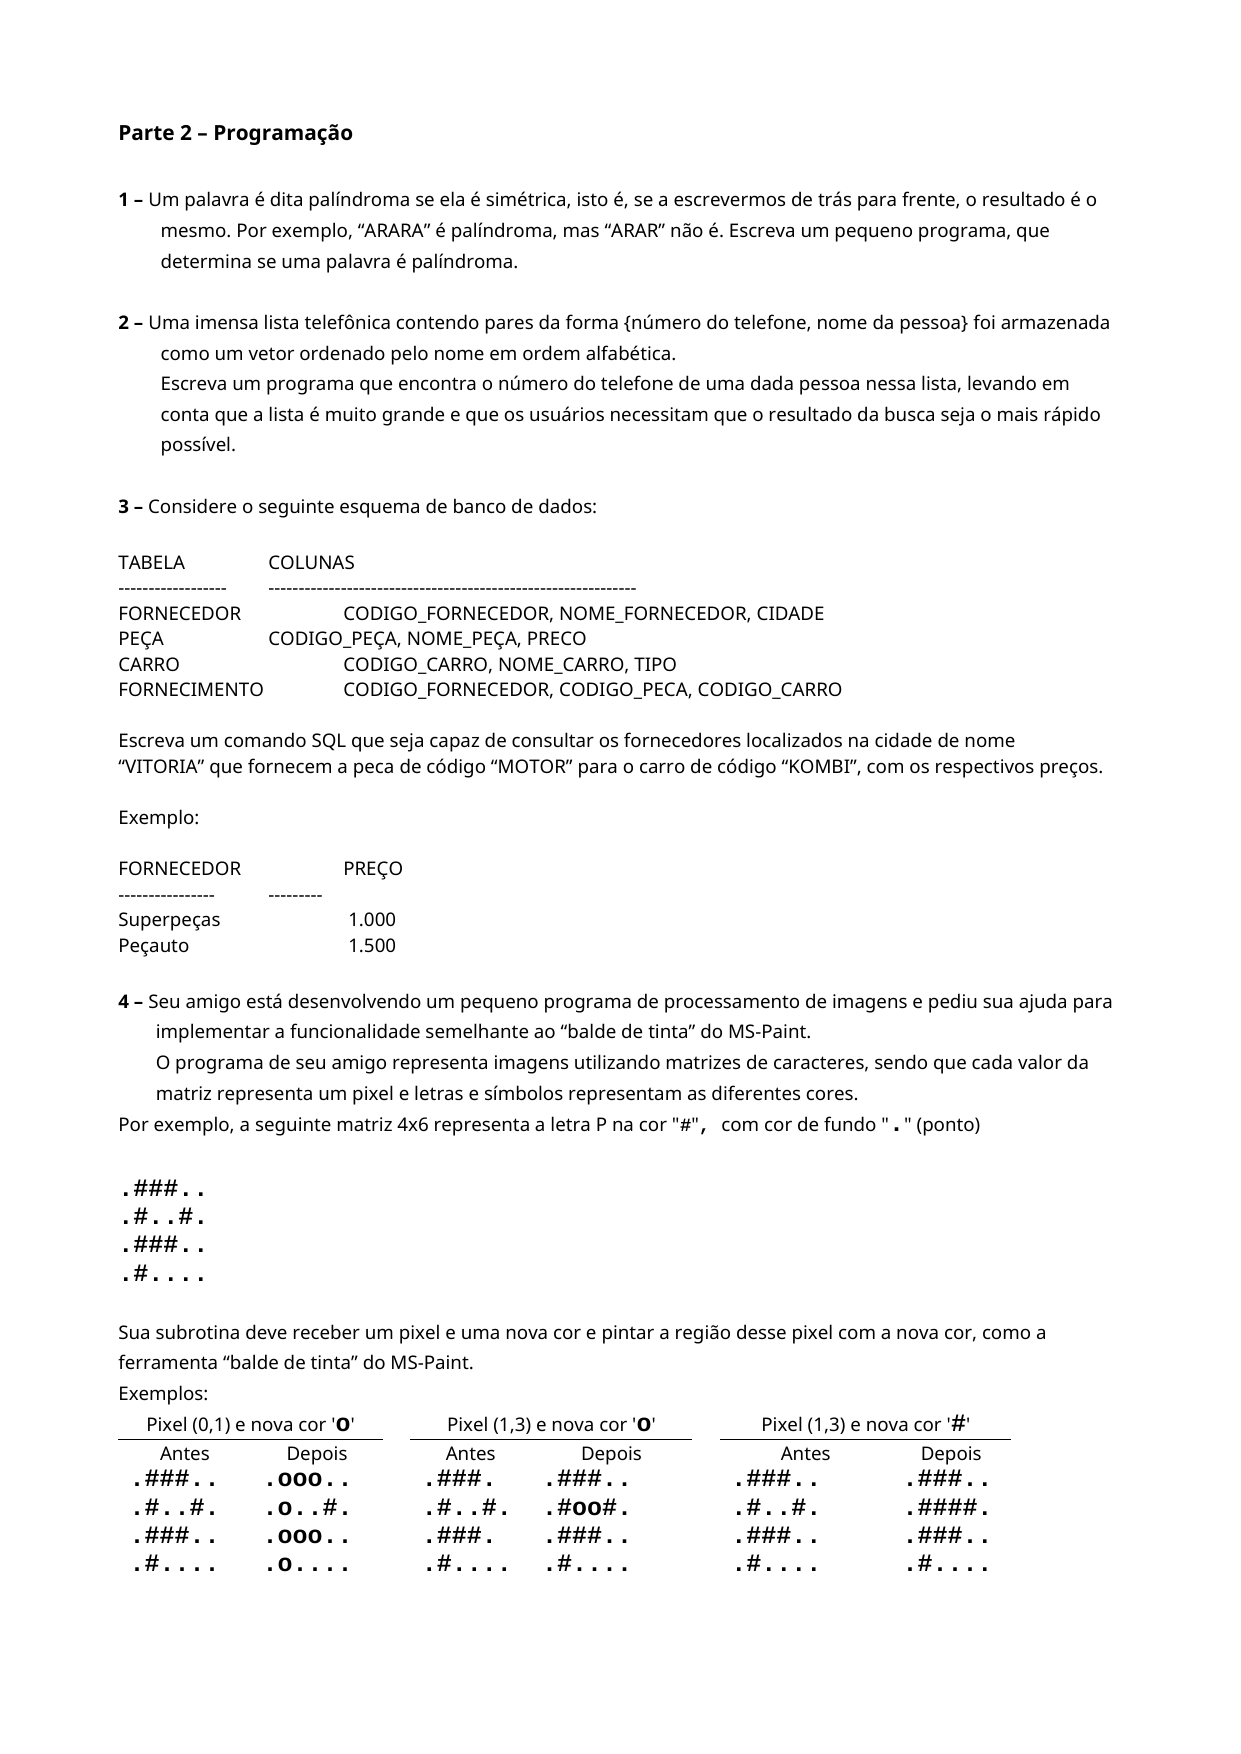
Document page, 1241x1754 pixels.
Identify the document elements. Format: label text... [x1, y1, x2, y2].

text ------------------ ------------------------------------------------------------- [118, 574, 1122, 600]
table_cell .###.. .####. .###.. .#.... [891, 1466, 1011, 1579]
text Exemplo: [118, 804, 1122, 830]
text Exemplos: [118, 1380, 1122, 1406]
text 2 – Uma imensa lista telefônica contendo pares da forma {número do telefone, nome da pessoa} foi armazenada como um vetor ordenado pelo nome em ordem alfabética. Escreva um programa que encontra o número do telefone de uma dada pessoa nessa lista, levando em conta que a lista é muito grande e que os usuários necessitam que o resultado da busca seja o mais rápido possível. [118, 309, 1122, 457]
text FORNECIMENTO CODIGO_FORNECEDOR, CODIGO_PECA, CODIGO_CARRO [118, 677, 1122, 702]
table_cell Depois [251, 1440, 382, 1466]
text .###.. [118, 1175, 1122, 1203]
text 3 – Considere o seguinte esquema de banco de dados: [118, 493, 1122, 518]
table_cell .###.. .#oo#. .###.. .#.... [531, 1466, 692, 1579]
text Por exemplo, a seguinte matriz 4x6 representa a letra P na cor "#", com cor de fundo "." (ponto) [118, 1111, 1122, 1139]
table_cell [692, 1466, 720, 1579]
text FORNECEDOR CODIGO_FORNECEDOR, NOME_FORNECEDOR, CIDADE [118, 600, 1122, 626]
table_header Pixel (1,3) e nova cor 'o' [410, 1411, 692, 1439]
table_cell [383, 1466, 410, 1579]
text ---------------- --------- [118, 881, 1122, 906]
text Escreva um comando SQL que seja capaz de consultar os fornecedores localizados na cidade de nome “VITORIA” que fornecem a peca de código “MOTOR” para o carro de código “KOMBI”, com os respectivos preços. [118, 728, 1122, 779]
text .###.. [118, 1232, 1122, 1260]
table_cell [383, 1439, 410, 1466]
table_cell Depois [891, 1440, 1011, 1466]
table_header Pixel (0,1) e nova cor 'o' [118, 1411, 382, 1439]
table_cell Depois [531, 1440, 692, 1466]
table_cell .###. .#..#. .###. .#.... [410, 1466, 531, 1579]
text Superpeças 1.000 [118, 906, 1122, 932]
text .#.... [118, 1260, 1122, 1288]
table_header [383, 1411, 410, 1439]
text FORNECEDOR PREÇO [118, 855, 1122, 881]
table_cell .ooo.. .o..#. .ooo.. .o.... [251, 1466, 382, 1579]
text TABELA COLUNAS [118, 549, 1122, 574]
table_header Pixel (1,3) e nova cor '#' [720, 1411, 1011, 1439]
text Peçauto 1.500 [118, 932, 1122, 957]
text .#..#. [118, 1203, 1122, 1232]
table_cell [692, 1439, 720, 1466]
table_cell Antes [118, 1440, 251, 1466]
text 1 – Um palavra é dita palíndroma se ela é simétrica, isto é, se a escrevermos de trás para frente, o resultado é o mesmo. Por exemplo, “ARARA” é palíndroma, mas “ARAR” não é. Escreva um pequeno programa, que determina se uma palavra é palíndroma. [118, 187, 1122, 273]
table_cell .###.. .#..#. .###.. .#.... [720, 1466, 891, 1579]
table_header [692, 1411, 720, 1439]
text Sua subrotina deve receber um pixel e uma nova cor e pintar a região desse pixel com a nova cor, como a ferramenta “balde de tinta” do MS-Paint. [118, 1319, 1122, 1375]
table_cell .###.. .#..#. .###.. .#.... [118, 1466, 251, 1579]
text CARRO CODIGO_CARRO, NOME_CARRO, TIPO [118, 651, 1122, 677]
text 4 – Seu amigo está desenvolvendo um pequeno programa de processamento de imagens e pediu sua ajuda para implementar a funcionalidade semelhante ao “balde de tinta” do MS-Paint. O programa de seu amigo representa imagens utilizando matrizes de caracteres, sendo que cada valor da matriz representa um pixel e letras e símbolos representam as diferentes cores. [118, 988, 1122, 1105]
table_cell Antes [410, 1440, 531, 1466]
table_cell Antes [720, 1440, 891, 1466]
text PEÇA CODIGO_PEÇA, NOME_PEÇA, PRECO [118, 626, 1122, 651]
text Parte 2 – Programação [118, 118, 1122, 147]
